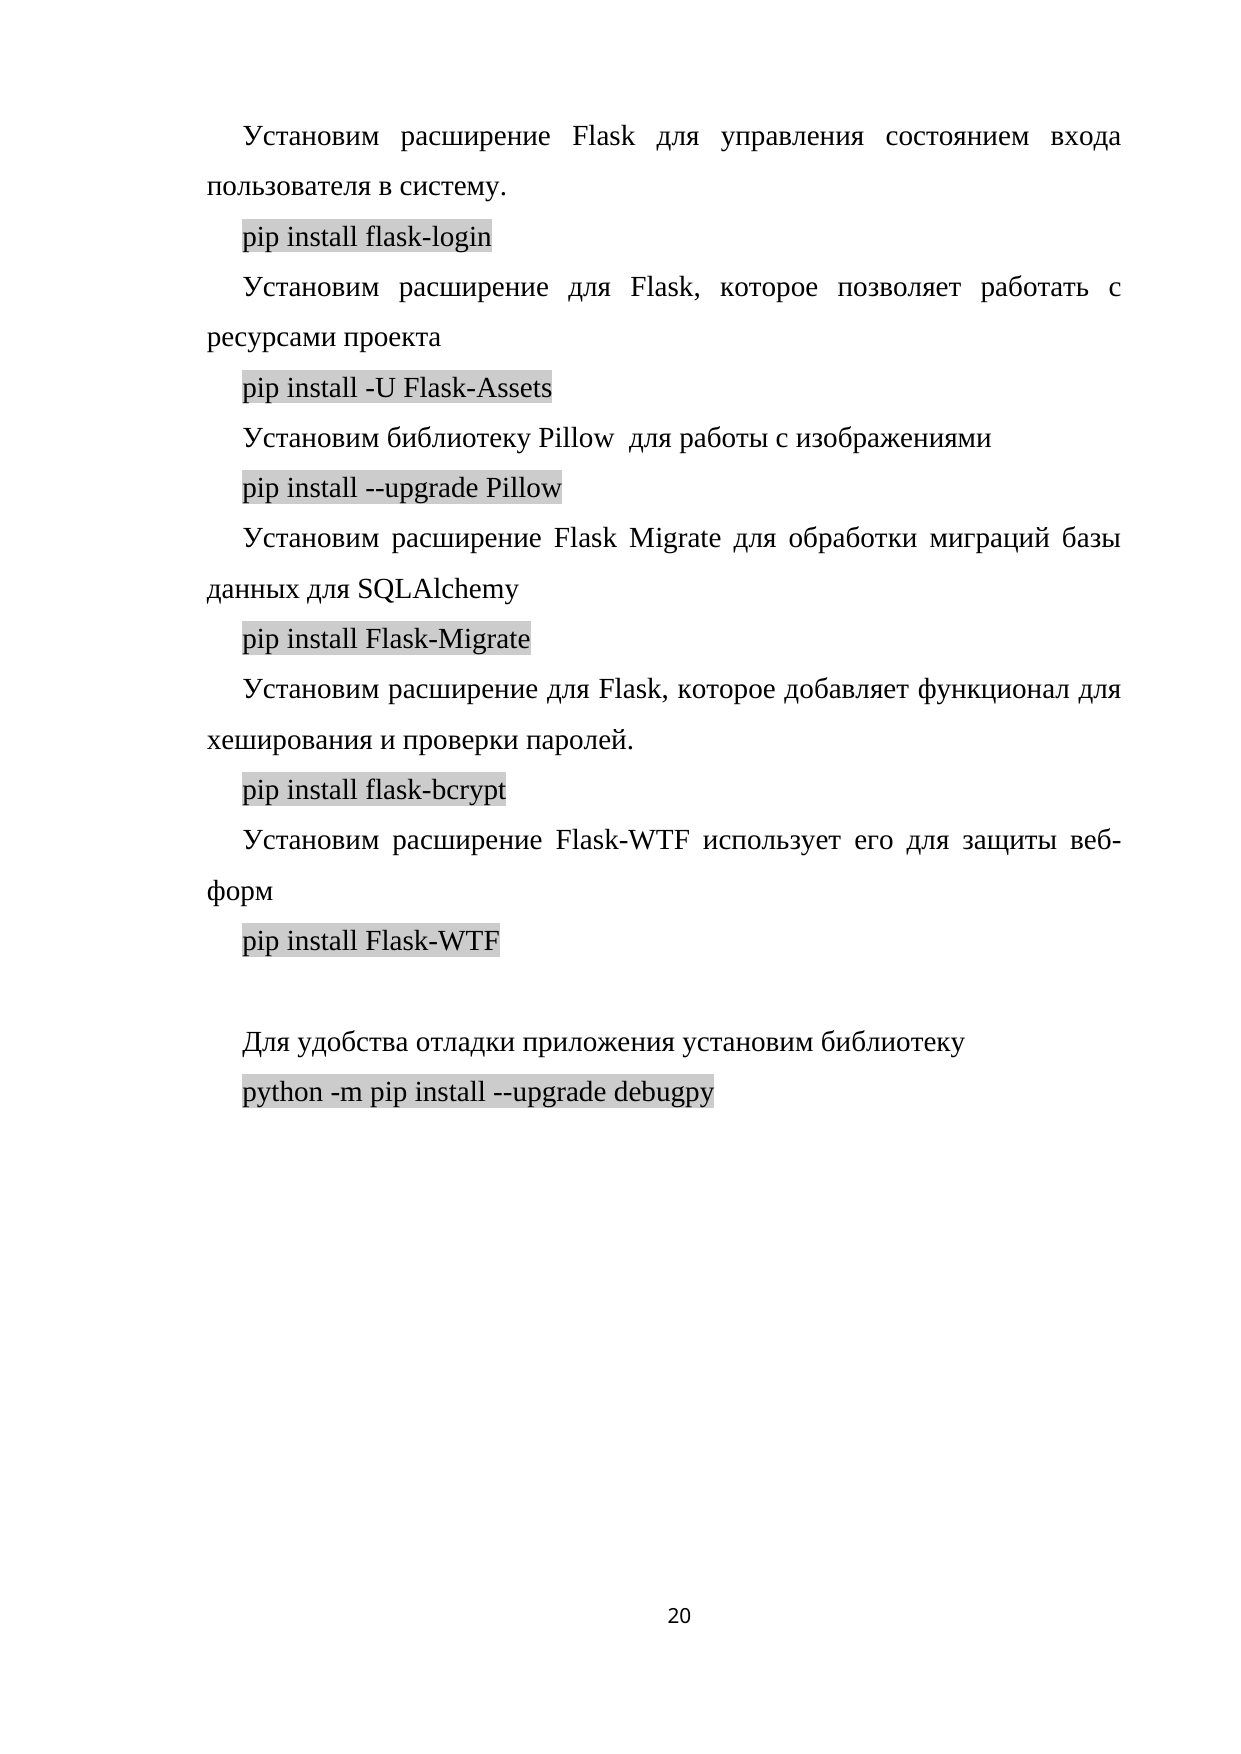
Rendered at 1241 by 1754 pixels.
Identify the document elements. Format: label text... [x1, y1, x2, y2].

list Установим расширение для Flask, которое добавляет функционал для хеширования и проверки паролей. [207, 672, 1122, 755]
list Установим расширение Flask-WTF использует его для защиты веб-форм [207, 822, 1122, 906]
list pip install flask-bcrypt [207, 772, 1122, 806]
list python -m pip install --upgrade debugpy [207, 1074, 1122, 1108]
list pip install --upgrade Pillow [207, 470, 1122, 504]
list Для удобства отладки приложения установим библиотеку [207, 1024, 1122, 1057]
list pip install flask-login [207, 219, 1122, 252]
list Установим расширение Flask для управления состоянием входа пользователя в систему. [207, 118, 1122, 202]
list pip install Flask-WTF [207, 923, 1122, 957]
list pip install -U Flask-Assets [207, 370, 1122, 403]
list Установим расширение Flask Migrate для обработки миграций базы данных для SQLAlchemy [207, 521, 1122, 604]
list pip install Flask-Migrate [207, 621, 1122, 655]
list Установим библиотеку Pillow для работы с изображениями [207, 420, 1122, 453]
list Установим расширение для Flask, которое позволяет работать с ресурсами проекта [207, 269, 1122, 353]
